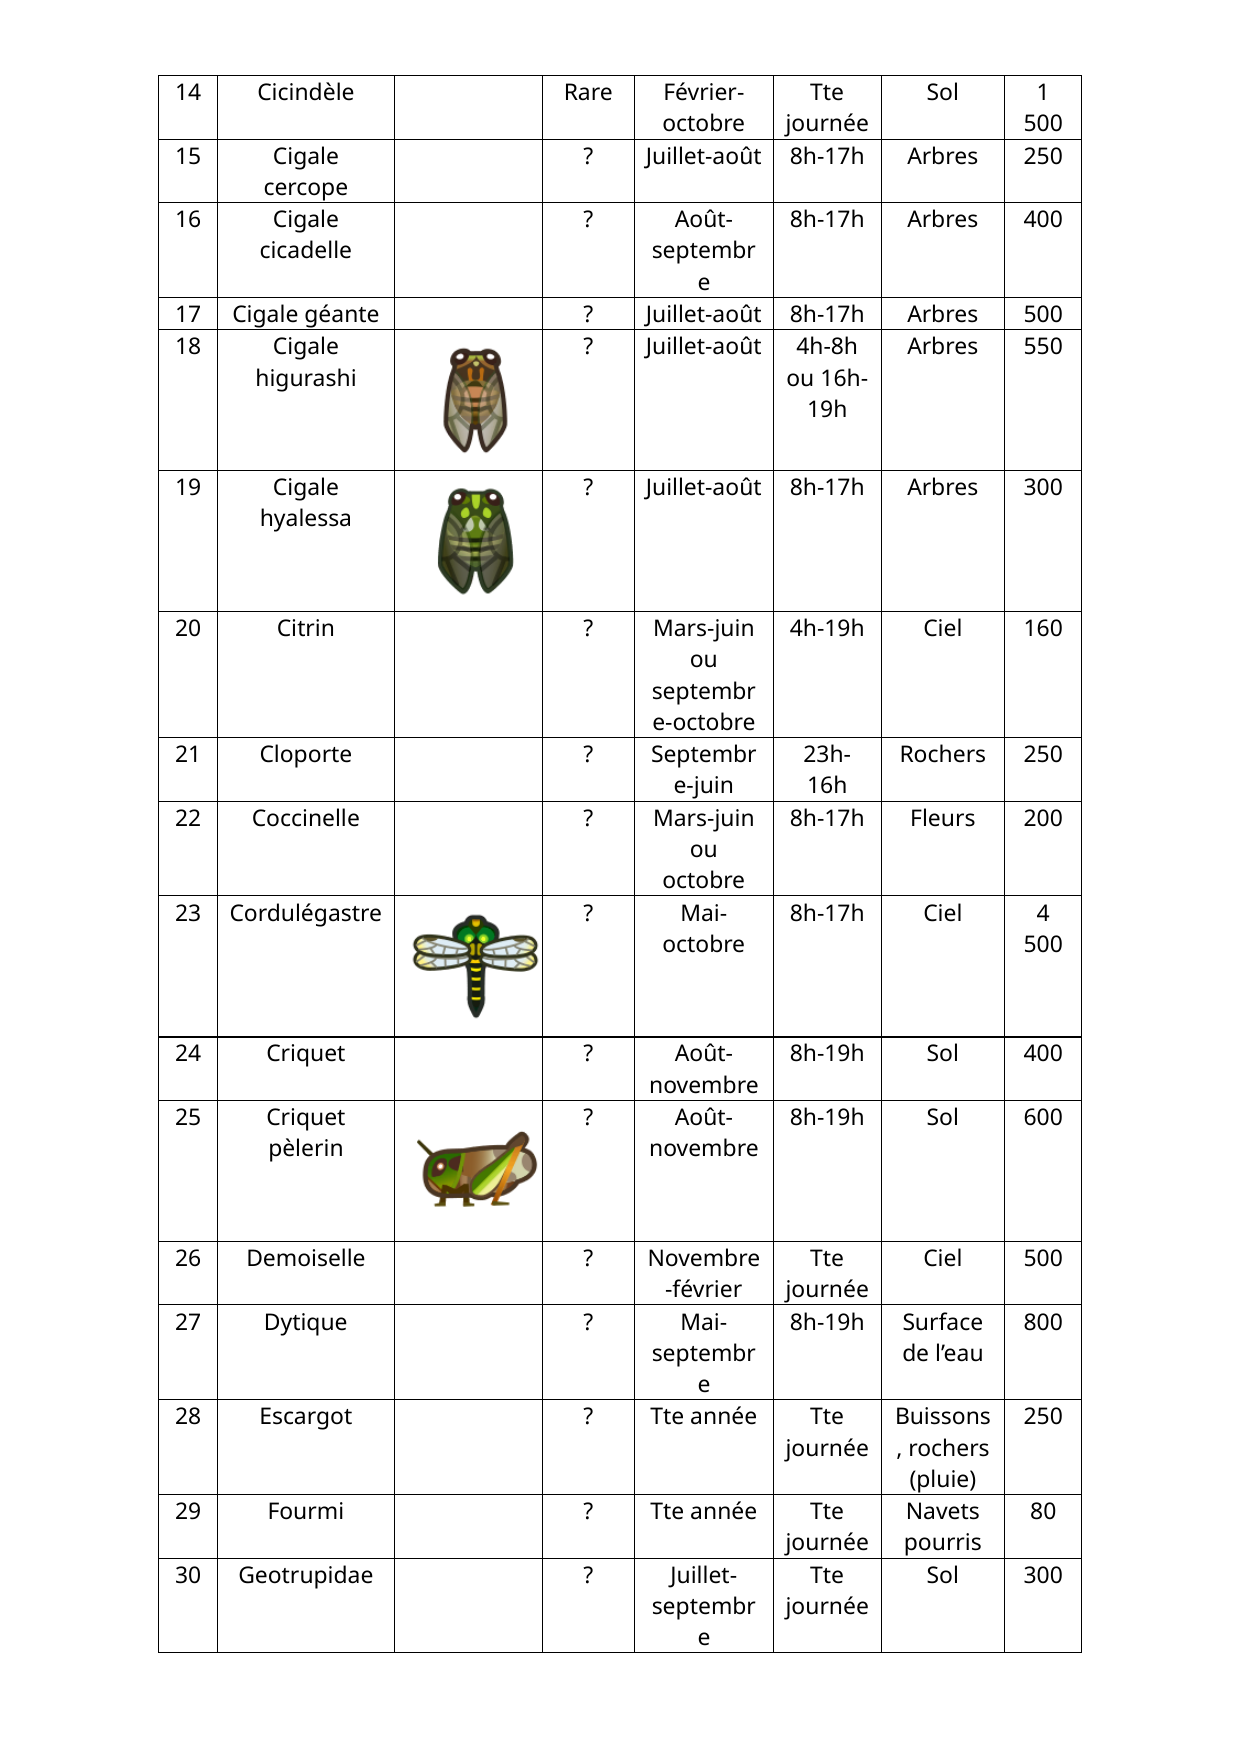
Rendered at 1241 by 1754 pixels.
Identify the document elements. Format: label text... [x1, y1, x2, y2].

table_cell 23 [159, 896, 217, 1036]
table_cell Cicindèle [218, 76, 394, 138]
table_cell Mars-juin ou octobre [635, 802, 773, 895]
table_cell 18 [159, 330, 217, 470]
table_cell ? [543, 471, 634, 611]
table_cell 8h-19h [774, 1305, 881, 1399]
table_cell Cordulégastre [218, 896, 394, 1036]
table_cell Tte journée [774, 1559, 881, 1652]
table_cell ? [543, 1400, 634, 1494]
table_cell ? [543, 1101, 634, 1241]
table_cell Cloporte [218, 738, 394, 801]
table_cell Dytique [218, 1305, 394, 1399]
table_cell Août-novembre [635, 1038, 773, 1100]
table_cell [395, 330, 542, 470]
table_cell Surface de l’eau [882, 1305, 1004, 1399]
table_cell Cigale hyalessa [218, 471, 394, 611]
table_cell 300 [1005, 1559, 1081, 1652]
table_cell 4 500 [1005, 896, 1081, 1036]
table_cell Mars-juin ou septembre-octobre [635, 612, 773, 737]
table_cell Tte journée [774, 1495, 881, 1557]
table_cell Mai-octobre [635, 896, 773, 1036]
table_cell 500 [1005, 1242, 1081, 1304]
table_cell 15 [159, 140, 217, 202]
table_cell Septembre-juin [635, 738, 773, 801]
table_cell 26 [159, 1242, 217, 1304]
table_cell ? [543, 1559, 634, 1652]
table_cell 800 [1005, 1305, 1081, 1399]
table_cell [395, 471, 542, 611]
table_cell Sol [882, 76, 1004, 138]
table_cell [395, 76, 542, 138]
table_cell 160 [1005, 612, 1081, 737]
table_cell 600 [1005, 1101, 1081, 1241]
table_cell Ciel [882, 1242, 1004, 1304]
table_cell 250 [1005, 140, 1081, 202]
table_cell Cigale géante [218, 298, 394, 329]
table_cell 8h-19h [774, 1101, 881, 1241]
table_cell 20 [159, 612, 217, 737]
table_cell Juillet-septembre [635, 1559, 773, 1652]
table_cell ? [543, 140, 634, 202]
table_cell [395, 203, 542, 297]
table_cell [395, 298, 542, 329]
table_cell Tte journée [774, 1242, 881, 1304]
table_cell 400 [1005, 203, 1081, 297]
table_cell Arbres [882, 330, 1004, 470]
table_cell [395, 1305, 542, 1399]
table_cell 29 [159, 1495, 217, 1557]
table_cell Fleurs [882, 802, 1004, 895]
table_cell 17 [159, 298, 217, 329]
table_cell 30 [159, 1559, 217, 1652]
table_cell Cigale higurashi [218, 330, 394, 470]
table_cell ? [543, 1305, 634, 1399]
table_cell [395, 1400, 542, 1494]
table_cell [395, 140, 542, 202]
table_cell Rochers [882, 738, 1004, 801]
table_cell 8h-19h [774, 1038, 881, 1100]
table_cell [395, 1242, 542, 1304]
table_cell 400 [1005, 1038, 1081, 1100]
table_cell Février-octobre [635, 76, 773, 138]
table_cell 21 [159, 738, 217, 801]
table_cell 16 [159, 203, 217, 297]
table_cell Tte année [635, 1495, 773, 1557]
table_cell 8h-17h [774, 203, 881, 297]
table_cell 8h-17h [774, 802, 881, 895]
table_cell Sol [882, 1101, 1004, 1241]
table_cell 8h-17h [774, 896, 881, 1036]
table_cell ? [543, 802, 634, 895]
table_cell Criquet pèlerin [218, 1101, 394, 1241]
table_cell Tte journée [774, 1400, 881, 1494]
table_cell 250 [1005, 738, 1081, 801]
table_cell Geotrupidae [218, 1559, 394, 1652]
table_cell Arbres [882, 298, 1004, 329]
table_cell Août-novembre [635, 1101, 773, 1241]
table_cell Buissons, rochers (pluie) [882, 1400, 1004, 1494]
table_cell Ciel [882, 896, 1004, 1036]
table_cell Cigale cicadelle [218, 203, 394, 297]
table_cell [395, 738, 542, 801]
table_cell [395, 1038, 542, 1100]
table_cell Juillet-août [635, 298, 773, 329]
table_cell Citrin [218, 612, 394, 737]
table_cell Cigale cercope [218, 140, 394, 202]
table_cell 1 500 [1005, 76, 1081, 138]
table_cell [395, 1101, 542, 1241]
table_cell 22 [159, 802, 217, 895]
table_cell 250 [1005, 1400, 1081, 1494]
table_cell 8h-17h [774, 298, 881, 329]
table_cell ? [543, 298, 634, 329]
table_cell Juillet-août [635, 140, 773, 202]
table_cell [395, 1495, 542, 1557]
table_cell Fourmi [218, 1495, 394, 1557]
table_cell ? [543, 896, 634, 1036]
table_cell ? [543, 1038, 634, 1100]
table_cell ? [543, 612, 634, 737]
table_cell ? [543, 203, 634, 297]
table_cell [395, 1559, 542, 1652]
table_cell Navets pourris [882, 1495, 1004, 1557]
table_cell Sol [882, 1559, 1004, 1652]
table_cell 550 [1005, 330, 1081, 470]
table_cell Escargot [218, 1400, 394, 1494]
table_cell Août-septembre [635, 203, 773, 297]
table_cell ? [543, 1495, 634, 1557]
table_cell Tte année [635, 1400, 773, 1494]
table_cell 27 [159, 1305, 217, 1399]
table_cell ? [543, 738, 634, 801]
table_cell Sol [882, 1038, 1004, 1100]
table_cell 28 [159, 1400, 217, 1494]
table_cell Juillet-août [635, 471, 773, 611]
table_cell Arbres [882, 203, 1004, 297]
table_cell Coccinelle [218, 802, 394, 895]
table_cell Criquet [218, 1038, 394, 1100]
table_cell 80 [1005, 1495, 1081, 1557]
table_cell Tte journée [774, 76, 881, 138]
table_cell Arbres [882, 471, 1004, 611]
table_cell [395, 896, 542, 1036]
table_cell 200 [1005, 802, 1081, 895]
table_cell Arbres [882, 140, 1004, 202]
table_cell 4h-8h ou 16h-19h [774, 330, 881, 470]
table_cell 24 [159, 1038, 217, 1100]
table_cell 25 [159, 1101, 217, 1241]
table_cell 23h-16h [774, 738, 881, 801]
table_cell Juillet-août [635, 330, 773, 470]
table_cell Demoiselle [218, 1242, 394, 1304]
table_cell 8h-17h [774, 140, 881, 202]
table_cell 500 [1005, 298, 1081, 329]
table_cell ? [543, 330, 634, 470]
table_cell Mai-septembre [635, 1305, 773, 1399]
table_cell 19 [159, 471, 217, 611]
table_cell [395, 612, 542, 737]
table_cell Rare [543, 76, 634, 138]
table_cell [395, 802, 542, 895]
table_cell Ciel [882, 612, 1004, 737]
table_cell 300 [1005, 471, 1081, 611]
table_cell 4h-19h [774, 612, 881, 737]
table_cell 8h-17h [774, 471, 881, 611]
table_cell ? [543, 1242, 634, 1304]
table_cell 14 [159, 76, 217, 138]
table_cell Novembre-février [635, 1242, 773, 1304]
